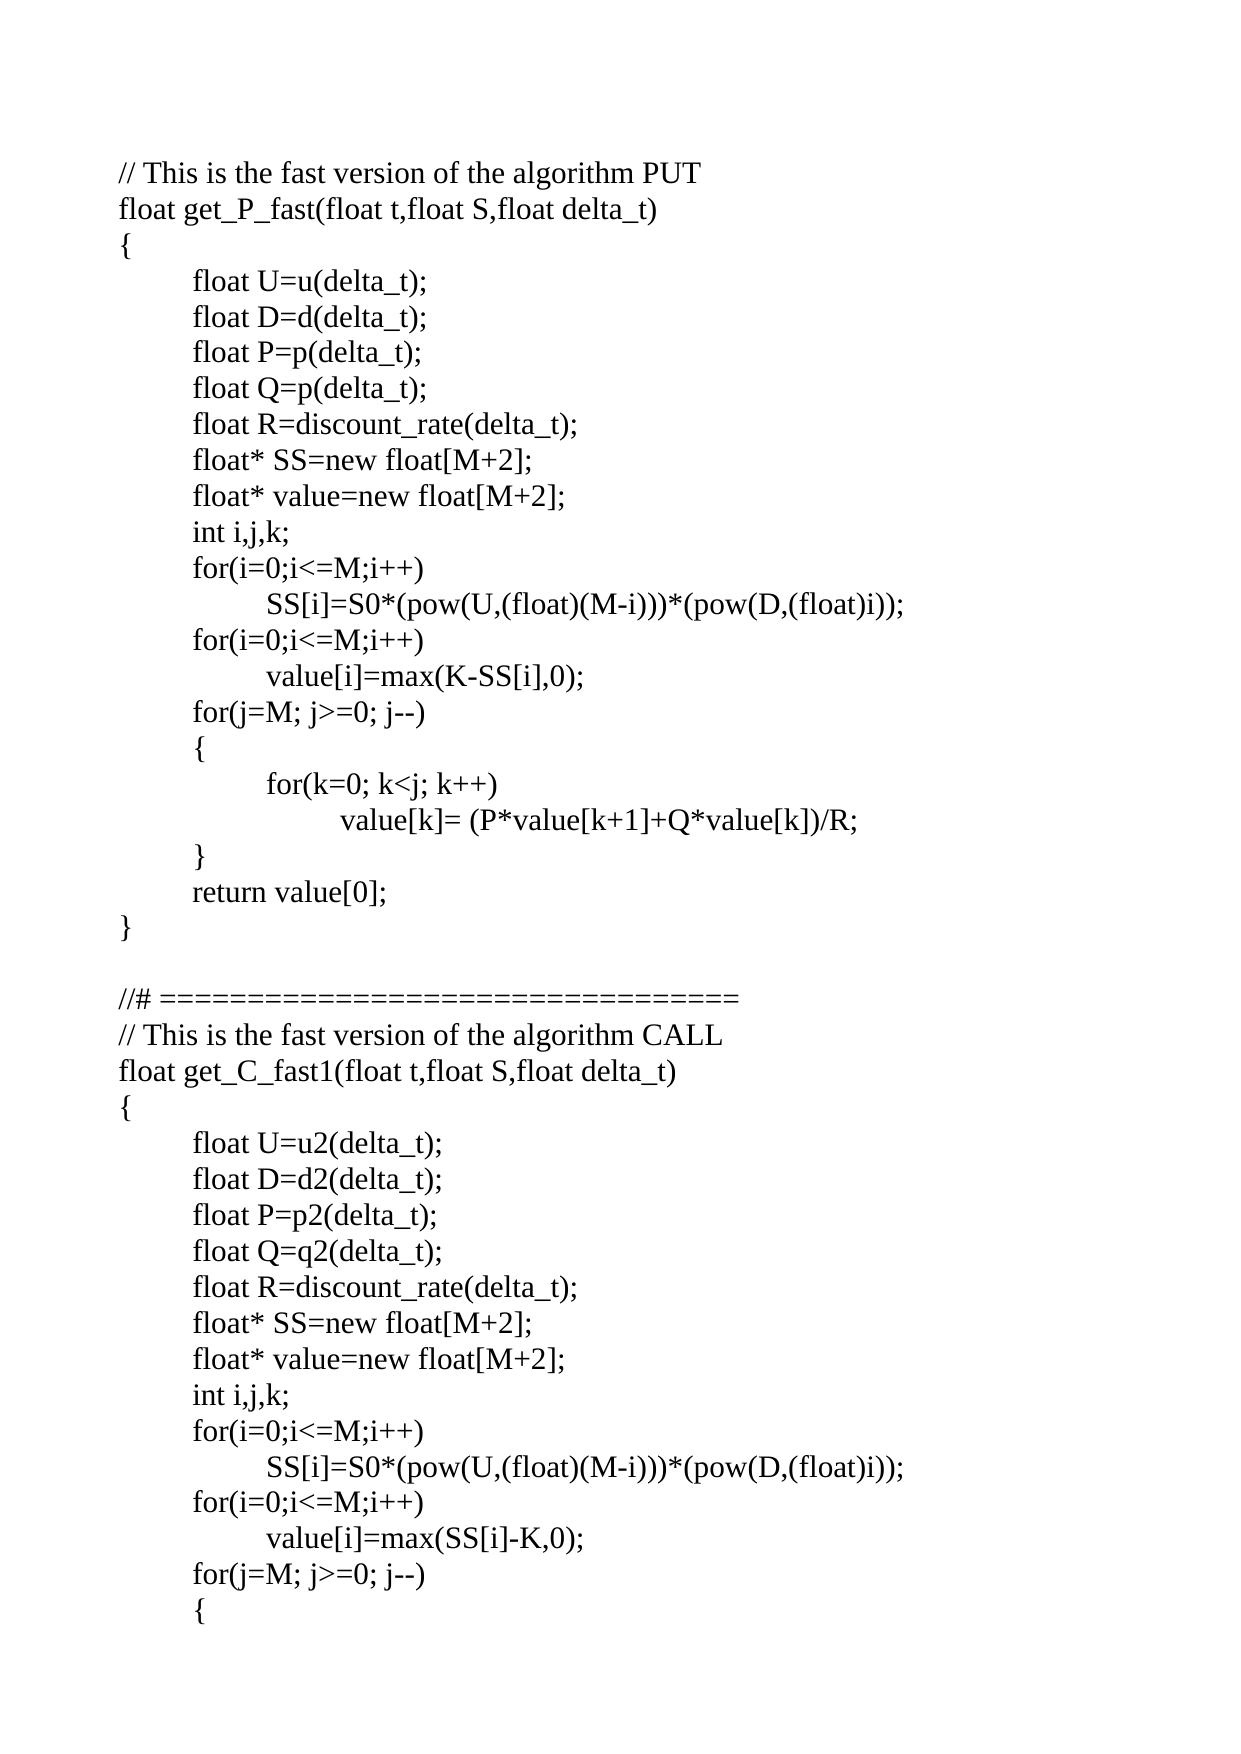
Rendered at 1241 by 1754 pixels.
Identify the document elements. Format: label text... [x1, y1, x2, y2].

text { [118, 729, 1122, 765]
text float U=u2(delta_t); [118, 1124, 1122, 1160]
text float P=p(delta_t); [118, 334, 1122, 370]
text } [118, 837, 1122, 873]
text value[k]= (P*value[k+1]+Q*value[k])/R; [118, 801, 1122, 837]
text float D=d(delta_t); [118, 298, 1122, 334]
text for(k=0; k<j; k++) [118, 765, 1122, 801]
text float P=p2(delta_t); [118, 1196, 1122, 1232]
text { [118, 1592, 1122, 1627]
text float* value=new float[M+2]; [118, 477, 1122, 513]
text float Q=p(delta_t); [118, 370, 1122, 406]
text return value[0]; [118, 873, 1122, 909]
text float get_C_fast1(float t,float S,float delta_t) [118, 1052, 1122, 1088]
text int i,j,k; [118, 1376, 1122, 1412]
text for(j=M; j>=0; j--) [118, 1556, 1122, 1592]
text for(i=0;i<=M;i++) [118, 1412, 1122, 1448]
text for(i=0;i<=M;i++) [118, 1484, 1122, 1520]
text } [118, 909, 1122, 945]
text value[i]=max(SS[i]-K,0); [118, 1520, 1122, 1556]
text // This is the fast version of the algorithm CALL [118, 1017, 1122, 1052]
text float R=discount_rate(delta_t); [118, 406, 1122, 442]
text float* SS=new float[M+2]; [118, 442, 1122, 477]
text for(j=M; j>=0; j--) [118, 693, 1122, 729]
text float Q=q2(delta_t); [118, 1232, 1122, 1268]
text for(i=0;i<=M;i++) [118, 549, 1122, 585]
text //# ================================= [118, 981, 1122, 1017]
text SS[i]=S0*(pow(U,(float)(M-i)))*(pow(D,(float)i)); [118, 1448, 1122, 1484]
text float D=d2(delta_t); [118, 1160, 1122, 1196]
text for(i=0;i<=M;i++) [118, 621, 1122, 657]
text { [118, 226, 1122, 262]
text SS[i]=S0*(pow(U,(float)(M-i)))*(pow(D,(float)i)); [118, 585, 1122, 621]
text float R=discount_rate(delta_t); [118, 1268, 1122, 1304]
text float* value=new float[M+2]; [118, 1340, 1122, 1376]
text float get_P_fast(float t,float S,float delta_t) [118, 190, 1122, 226]
text value[i]=max(K-SS[i],0); [118, 657, 1122, 693]
text float* SS=new float[M+2]; [118, 1304, 1122, 1340]
text // This is the fast version of the algorithm PUT [118, 154, 1122, 190]
text { [118, 1088, 1122, 1124]
text float U=u(delta_t); [118, 262, 1122, 298]
text int i,j,k; [118, 513, 1122, 549]
